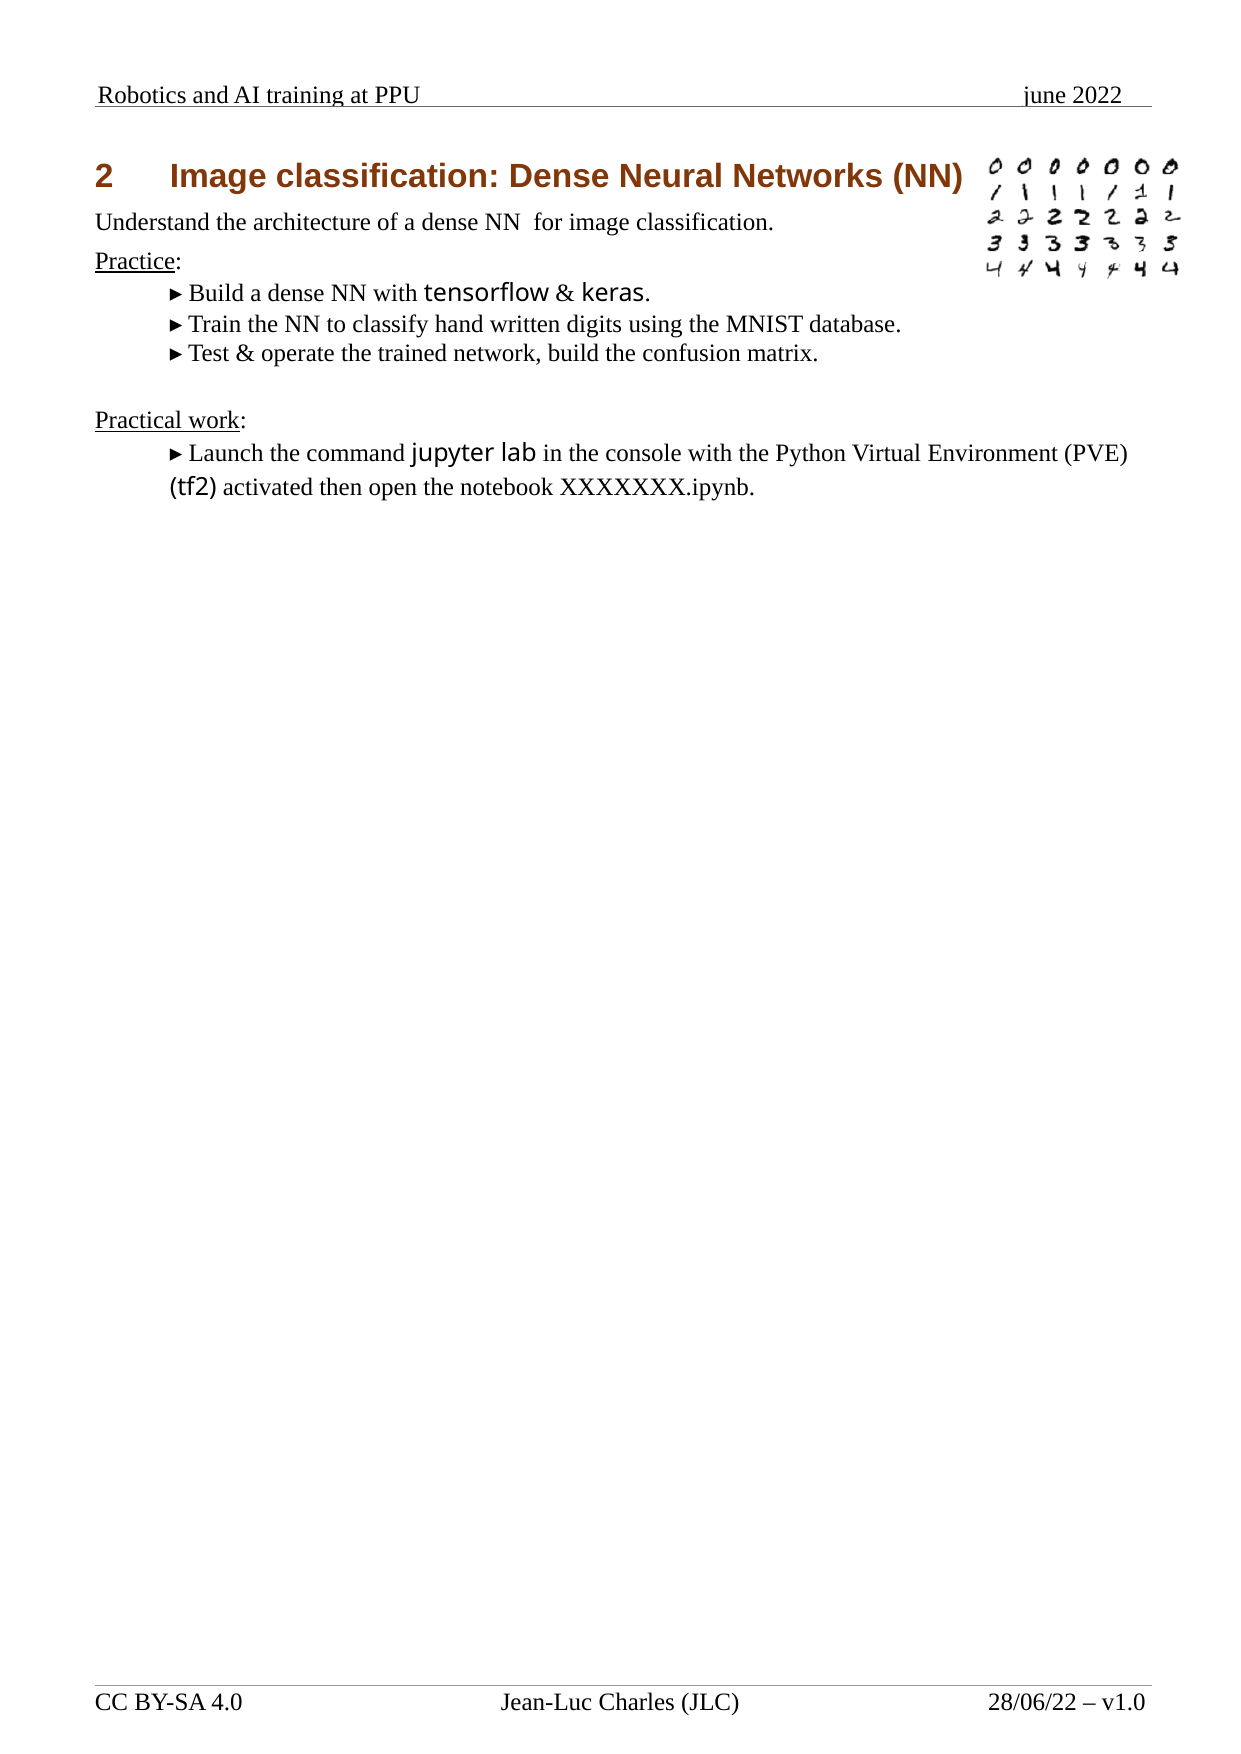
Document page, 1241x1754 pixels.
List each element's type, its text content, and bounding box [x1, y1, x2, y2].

text Understand the architecture of a dense NN for image classification. [94, 207, 979, 236]
text Practical work: [94, 406, 1152, 434]
text ▸ Build a dense NN with tensorflow & keras. [169, 275, 1152, 309]
text ▸ Train the NN to classify hand written digits using the MNIST database. [169, 309, 1152, 338]
picture [979, 155, 1185, 279]
subtitle Image classification: Dense Neural Networks (NN) [94, 156, 979, 195]
text Practice: [94, 246, 979, 275]
text ▸ Test & operate the trained network, build the confusion matrix. [169, 338, 1152, 367]
text ▸ Launch the command jupyter lab in the console with the Python Virtual Environment (PVE) (tf2) activated then open the notebook XXXXXXX.ipynb. [169, 434, 1152, 502]
